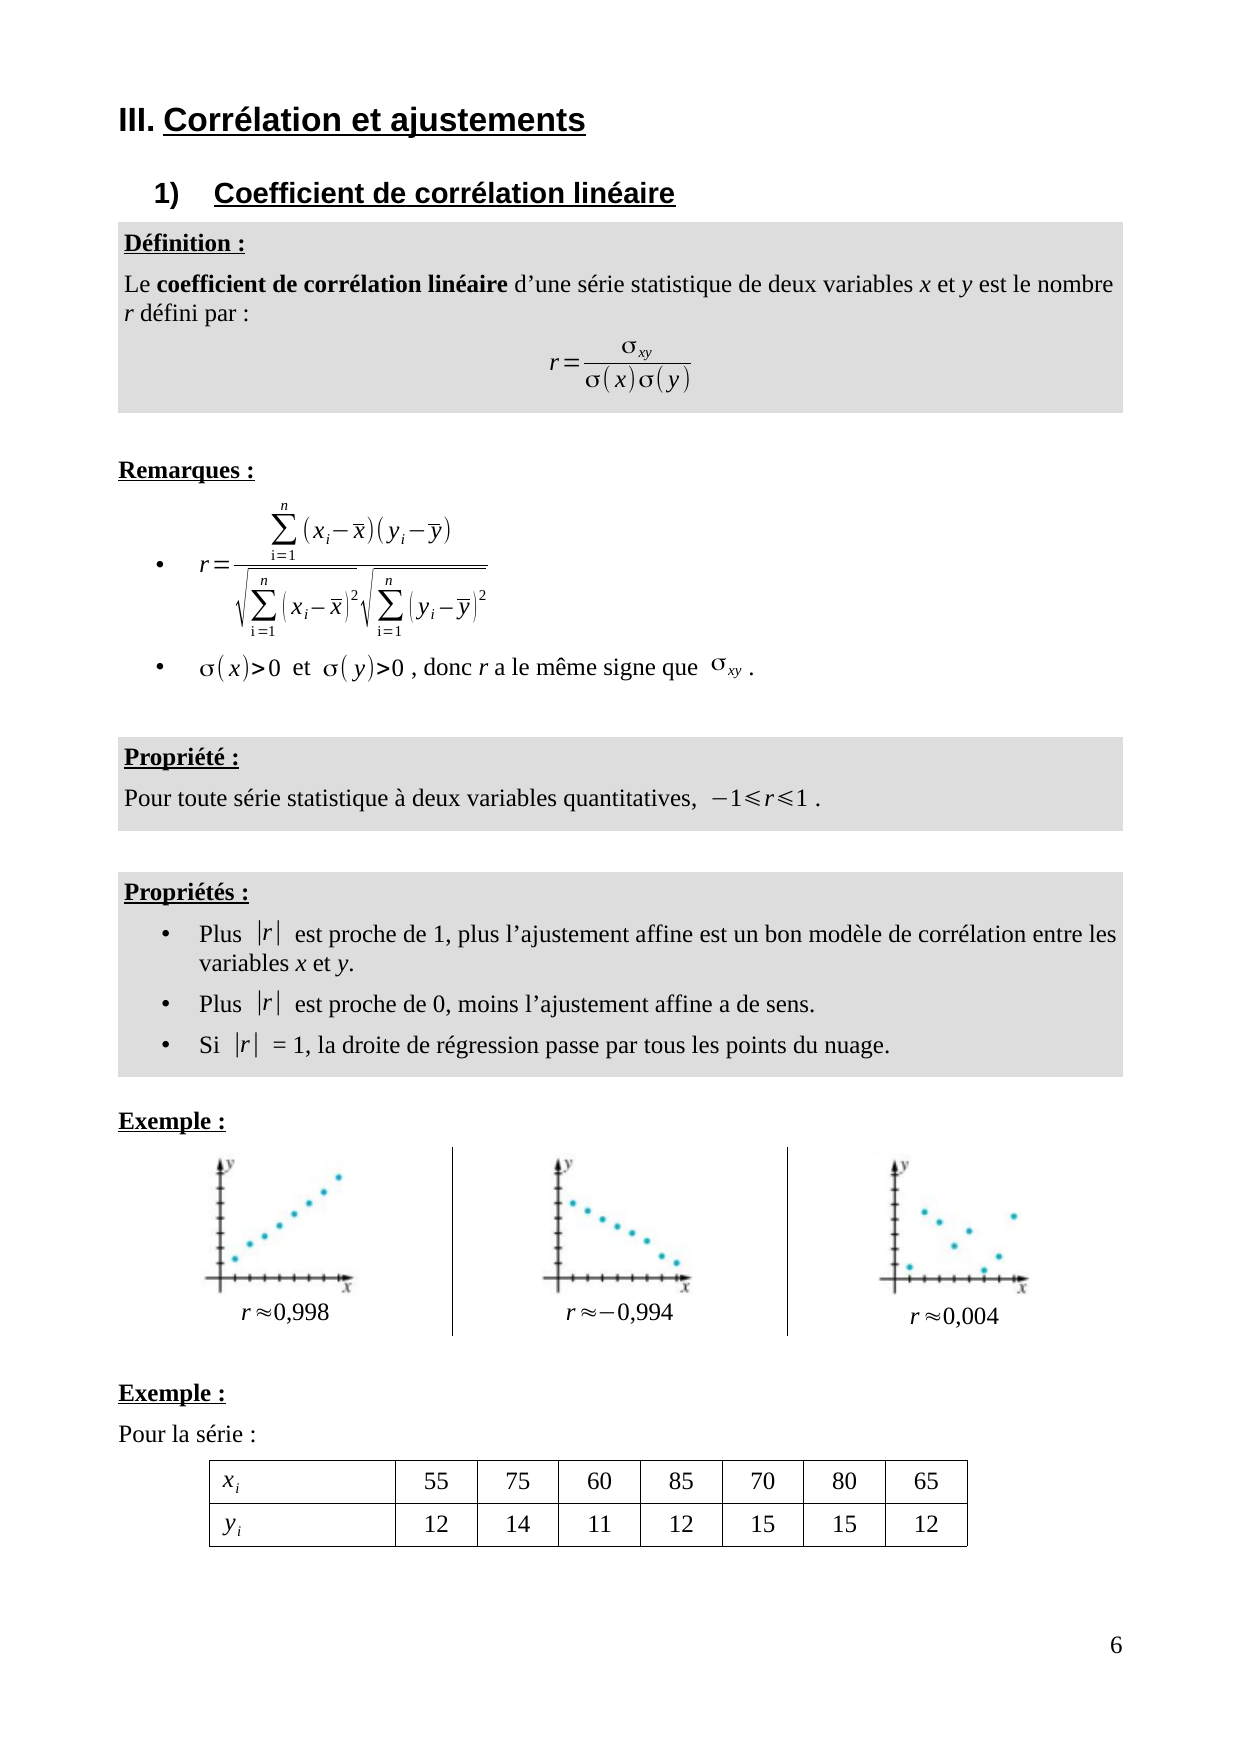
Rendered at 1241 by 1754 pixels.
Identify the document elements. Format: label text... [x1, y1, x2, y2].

subtitle Coefficient de corrélation linéaire [153, 176, 1122, 210]
picture [533, 1153, 707, 1299]
table_cell 12 [396, 1504, 477, 1546]
text Pour la série : [118, 1419, 1122, 1448]
picture [197, 1153, 374, 1299]
table_header Propriété : Pour toute série statistique à deux variables quantitatives, . [118, 737, 1123, 831]
table_cell 14 [478, 1504, 558, 1546]
table_header [210, 1461, 395, 1503]
table_header 85 [641, 1461, 722, 1503]
table_cell 12 [886, 1504, 967, 1546]
text Exemple : [118, 1378, 1122, 1406]
text Exemple : [118, 1106, 1122, 1135]
table_header [788, 1147, 1122, 1336]
table_header [118, 1147, 452, 1336]
subtitle Corrélation et ajustements [118, 100, 1122, 139]
text Remarques : [118, 455, 1122, 483]
table_header Propriétés : Plus est proche de 1, plus l’ajustement affine est un bon modèle de corrélation entre les variables x et y. Plus est proche de 0, moins l’ajustement affine a de sens. Si = 1, la droite de régression passe par tous les points du nuage. [118, 872, 1123, 1077]
table_cell 15 [723, 1504, 803, 1546]
table_cell 11 [559, 1504, 640, 1546]
table_header Définition : Le coefficient de corrélation linéaire d’une série statistique de deux variables x et y est le nombre r défini par : [118, 222, 1123, 413]
table_header 75 [478, 1461, 558, 1503]
table_header 60 [559, 1461, 640, 1503]
table_header 70 [723, 1461, 803, 1503]
table_header 65 [886, 1461, 967, 1503]
picture [871, 1153, 1038, 1303]
table_header [453, 1147, 787, 1336]
table_cell 12 [641, 1504, 722, 1546]
table_header 55 [396, 1461, 477, 1503]
table_header 80 [804, 1461, 885, 1503]
table_cell 15 [804, 1504, 885, 1546]
list et , donc r a le même signe que . [156, 652, 1122, 683]
table_cell [210, 1504, 395, 1546]
